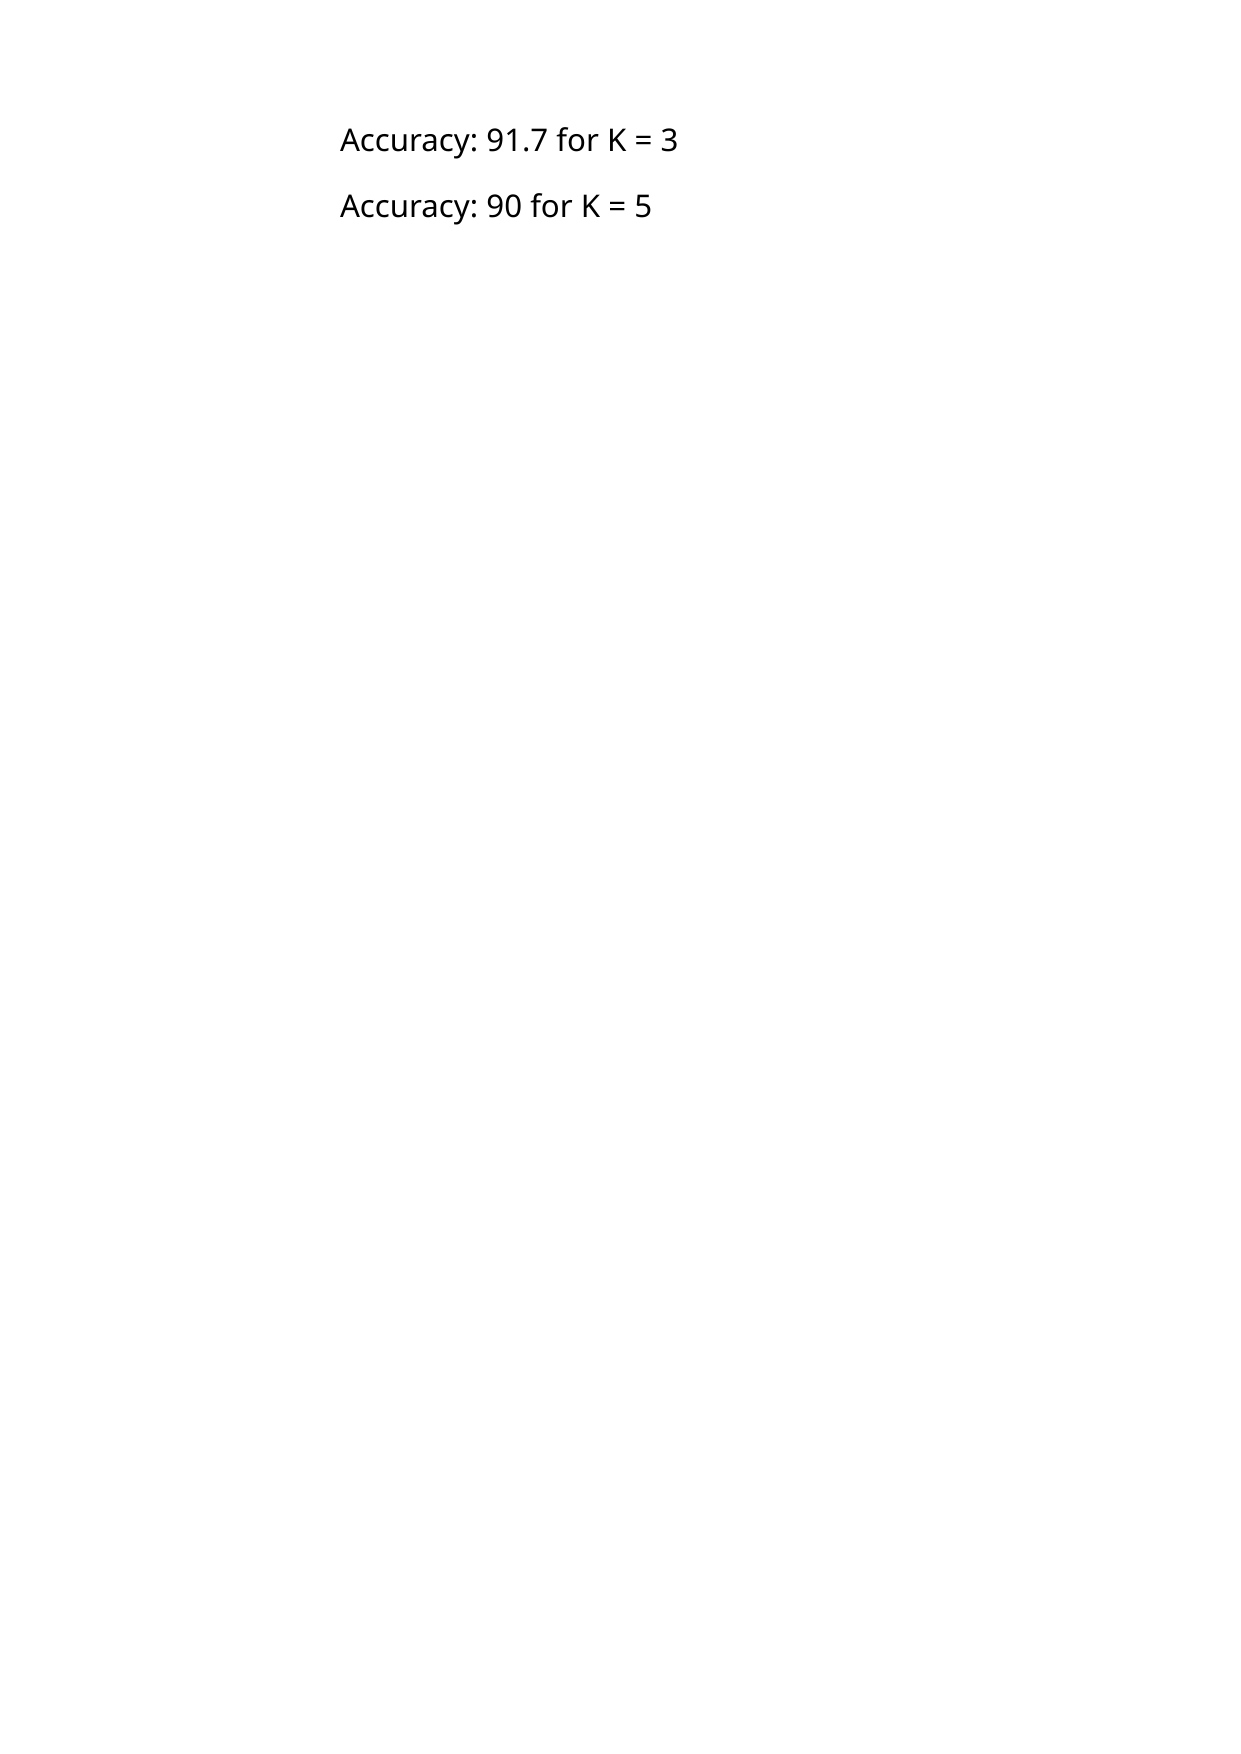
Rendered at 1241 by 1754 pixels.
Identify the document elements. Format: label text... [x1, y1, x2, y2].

text Accuracy: 91.7 for K = 3 [118, 118, 1122, 161]
text Accuracy: 90 for K = 5 [118, 184, 1122, 226]
